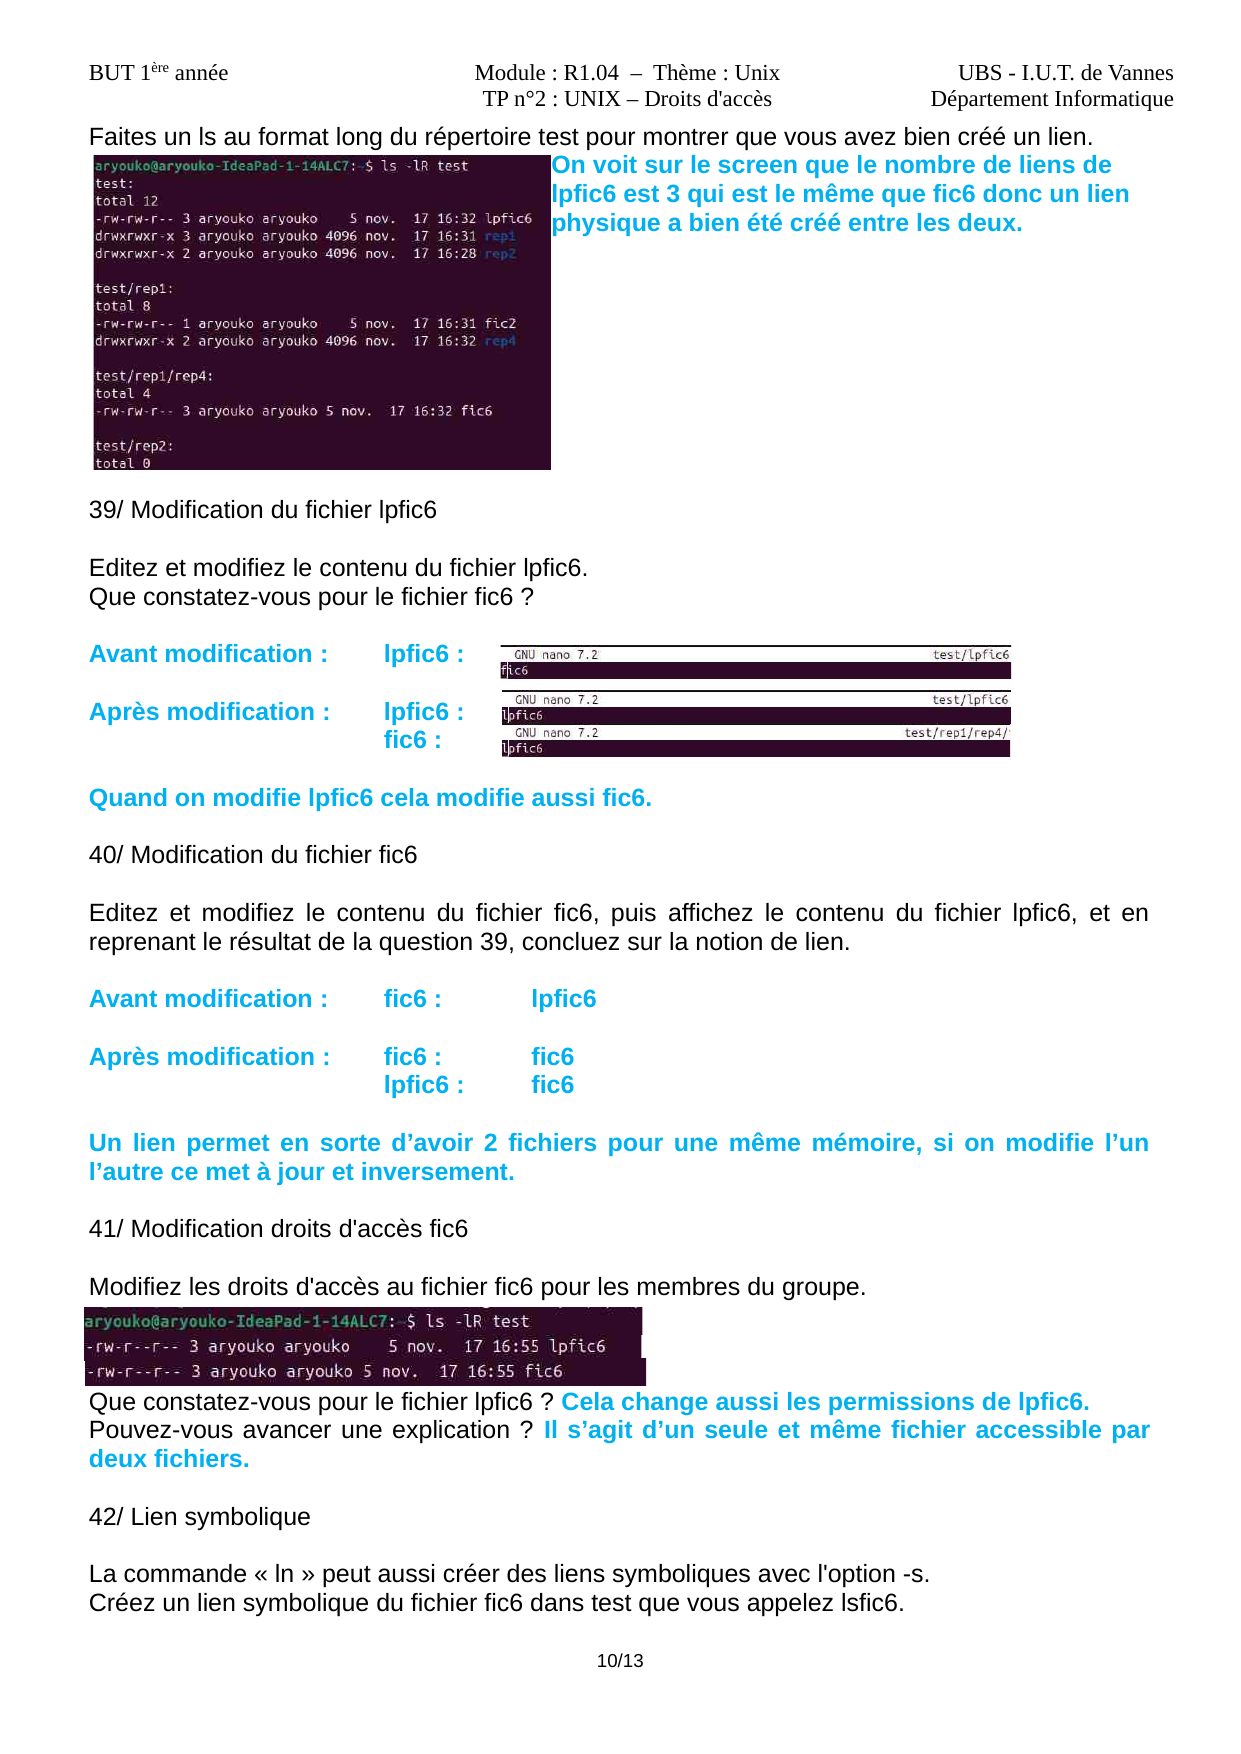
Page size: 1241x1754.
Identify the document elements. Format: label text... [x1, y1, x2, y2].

picture [93, 155, 551, 470]
text Avant modification : fic6 : lpfic6 [89, 984, 1151, 1013]
text fic6 : [89, 725, 502, 754]
text Pouvez-vous avancer une explication ? Il s’agit d’un seule et même fichier accessible par deux fichiers. [89, 1415, 1151, 1473]
text La commande « ln » peut aussi créer des liens symboliques avec l'option -s. [89, 1559, 1151, 1588]
text Après modification : fic6 : fic6 [89, 1041, 1151, 1070]
text lpfic6 : fic6 [89, 1070, 1151, 1099]
text Faites un ls au format long du répertoire test pour montrer que vous avez bien créé un lien. [89, 121, 1151, 150]
picture [502, 690, 1011, 757]
text physique a bien été créé entre les deux. [551, 208, 1151, 236]
text Créez un lien symbolique du fichier fic6 dans test que vous appelez lsfic6. [89, 1588, 1151, 1616]
text Que constatez-vous pour le fichier fic6 ? [89, 581, 1151, 610]
text Que constatez-vous pour le fichier lpfic6 ? Cela change aussi les permissions de lpfic6. [89, 1386, 1151, 1415]
text Quand on modifie lpfic6 cela modifie aussi fic6. [89, 783, 1151, 811]
picture [84, 1307, 647, 1386]
text 40/ Modification du fichier fic6 [89, 840, 1151, 869]
picture [500, 645, 1012, 679]
text [1011, 696, 1151, 725]
text Un lien permet en sorte d’avoir 2 fichiers pour une même mémoire, si on modifie l’un l’autre ce met à jour et inversement. [89, 1128, 1151, 1185]
text On voit sur le screen que le nombre de liens de [89, 150, 1151, 179]
text 39/ Modification du fichier lpfic6 [89, 495, 1151, 524]
text 41/ Modification droits d'accès fic6 [89, 1214, 1151, 1243]
text Editez et modifiez le contenu du fichier lpfic6. [89, 553, 1151, 581]
text 42/ Lien symbolique [89, 1501, 1151, 1530]
text Après modification : lpfic6 : [89, 696, 502, 725]
text Avant modification : lpfic6 : [89, 639, 1151, 668]
text Modifiez les droits d'accès au fichier fic6 pour les membres du groupe. [89, 1271, 1151, 1300]
text [1011, 725, 1151, 754]
text Editez et modifiez le contenu du fichier fic6, puis affichez le contenu du fichier lpfic6, et en reprenant le résultat de la question 39, concluez sur la notion de lien. [89, 898, 1151, 955]
text lpfic6 est 3 qui est le même que fic6 donc un lien [551, 179, 1151, 208]
